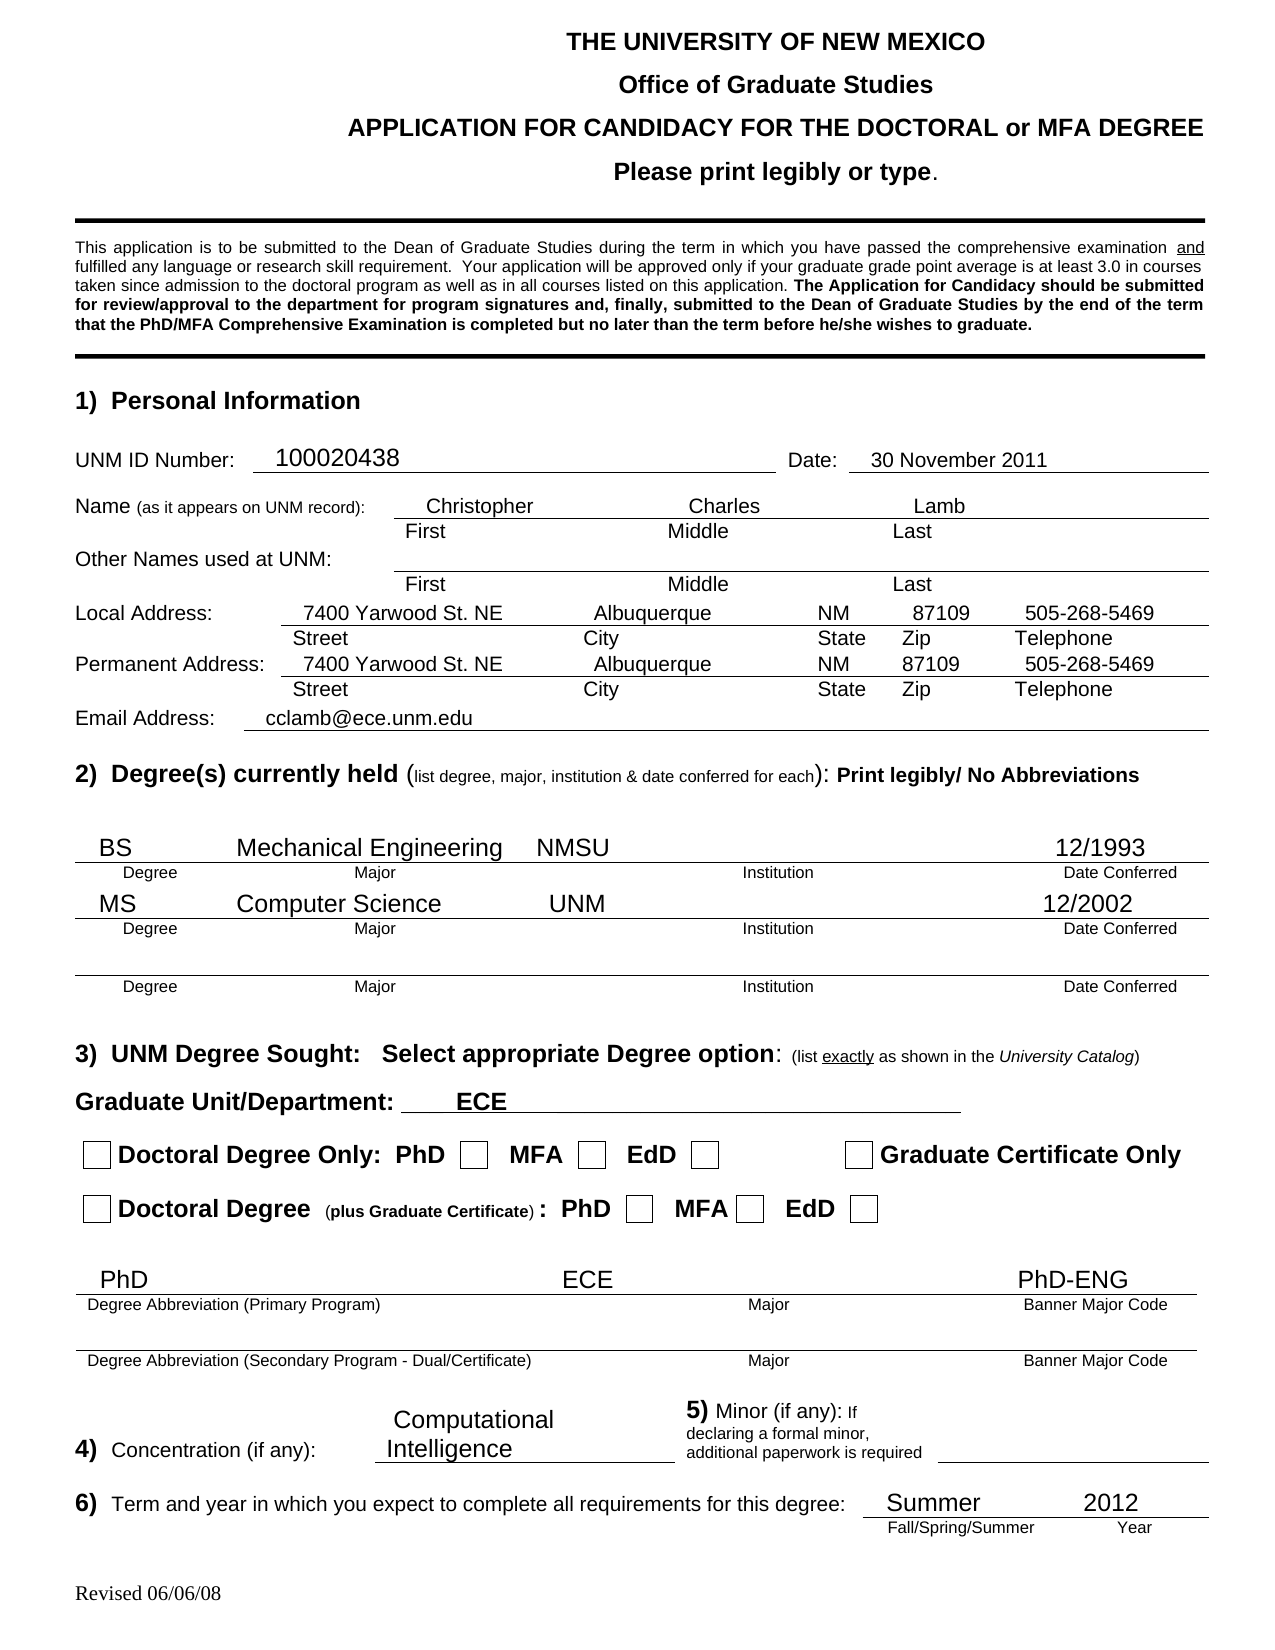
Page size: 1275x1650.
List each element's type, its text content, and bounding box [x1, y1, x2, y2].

table_cell Degree [75, 863, 225, 882]
table_cell State [806, 626, 891, 649]
text 2) Degree(s) currently held (list degree, major, institution & date conferred for each): Print legibly/ No Abbreviations [75, 759, 1204, 788]
table_cell [938, 1370, 1209, 1462]
table_cell Institution [525, 919, 1031, 938]
table_cell Major [544, 1351, 994, 1370]
table_cell Middle [656, 572, 881, 598]
table_cell Street [281, 677, 572, 703]
table_cell Middle [656, 519, 881, 544]
table_cell 2012 [1059, 1463, 1209, 1517]
table_cell [544, 1314, 994, 1350]
table_cell 6) Term and year in which you expect to complete all requirements for this degree: [64, 1462, 862, 1517]
table_cell Christopher [394, 473, 656, 518]
table_header Mechanical Engineering [225, 817, 525, 862]
table_cell 505-268-5469 [1003, 650, 1209, 676]
table_cell [76, 1314, 544, 1350]
table_cell Major [544, 1295, 994, 1314]
table_cell Computer Science [225, 882, 525, 918]
table_cell Institution [525, 976, 1031, 996]
table_cell 12/2002 [1031, 882, 1209, 918]
table_cell Local Address: [64, 598, 281, 624]
table_header 3) UNM Degree Sought: Select appropriate Degree option: (list exactly as shown in the University Catalog) Graduate Unit/Department: ___ ECE _____________________________ Doctoral Degree Only: PhD MFA EdD Graduate Certificate Only Doctoral Degree (plus Graduate Certificate) : PhD MFA EdD [64, 1024, 1209, 1370]
table_cell Zip [891, 626, 1003, 649]
table_cell Degree Abbreviation (Secondary Program - Dual/Certificate) [76, 1351, 544, 1370]
table_cell Albuquerque [572, 650, 806, 676]
table_cell 4) Concentration (if any): [64, 1370, 375, 1462]
table_header ECE [544, 1252, 994, 1294]
table_cell Date Conferred [1031, 976, 1209, 996]
table_cell [394, 545, 656, 571]
table_cell First [394, 572, 656, 598]
text 1) Personal Information [75, 386, 1204, 414]
table_header PhD [76, 1252, 544, 1294]
table_cell Email Address: [64, 703, 244, 729]
table_cell Telephone [1003, 677, 1209, 703]
table_cell Zip [891, 677, 1003, 703]
table_cell [64, 625, 281, 649]
table_cell 87109 [891, 650, 1003, 676]
table_cell [64, 518, 394, 544]
table_cell 87109 [891, 598, 1003, 624]
table_cell [1031, 938, 1209, 975]
table_cell Lamb [881, 473, 1209, 518]
table_cell Permanent Address: [64, 650, 281, 676]
table_cell NM [806, 598, 891, 624]
table_cell 7400 Yarwood St. NE [281, 598, 572, 624]
table_cell [994, 1314, 1197, 1350]
table_header PhD-ENG [994, 1252, 1197, 1294]
table_cell [525, 938, 1031, 975]
table_cell City [572, 677, 806, 703]
table_cell UNM [525, 882, 1031, 918]
table_cell Degree [75, 976, 225, 996]
table_cell cclamb@ece.unm.edu [244, 703, 1209, 729]
table_cell Date Conferred [1031, 919, 1209, 938]
table_header 30 November 2011 [849, 443, 1209, 472]
text THE UNIVERSITY OF NEW MEXICO [347, 27, 1204, 56]
table_cell City [572, 626, 806, 649]
text This application is to be submitted to the Dean of Graduate Studies during the term in which you have passed the comprehensive examination and fulfilled any language or research skill requirement. Your application will be approved only if your graduate grade point average is at least 3.0 in courses taken since admission to the doctoral program as well as in all courses listed on this application. The Application for Candidacy should be submitted for review/approval to the department for program signatures and, finally, submitted to the Dean of Graduate Studies by the end of the term that the PhD/MFA Comprehensive Examination is completed but no later than the term before he/she wishes to graduate. [75, 238, 1204, 333]
table_cell [75, 938, 225, 975]
table_cell MS [75, 882, 225, 918]
table_header UNM ID Number: [64, 443, 253, 472]
table_cell Summer [863, 1462, 1059, 1517]
table_cell Charles [656, 472, 881, 518]
table_cell [881, 545, 1209, 571]
table_cell Year [1059, 1518, 1209, 1542]
table_cell [656, 545, 881, 571]
table_cell [64, 571, 394, 598]
table_cell 505-268-5469 [1003, 598, 1209, 624]
table_header Date: [776, 443, 849, 472]
table_cell First [394, 519, 656, 544]
table_header 12/1993 [1031, 817, 1209, 862]
table_cell [225, 938, 525, 975]
table_cell Date Conferred [1031, 863, 1209, 882]
table_cell Major [225, 863, 525, 882]
table_cell 7400 Yarwood St. NE [281, 650, 572, 676]
table_cell Banner Major Code [994, 1295, 1197, 1314]
table_cell Computational Intelligence [375, 1370, 675, 1462]
table_cell Name (as it appears on UNM record): [64, 472, 394, 518]
table_header NMSU [525, 817, 1031, 862]
table_cell NM [806, 650, 891, 676]
table_cell Street [281, 626, 572, 649]
table_cell Major [225, 919, 525, 938]
table_cell [64, 1517, 862, 1542]
table_cell 5) Minor (if any): If declaring a formal minor, additional paperwork is required [675, 1370, 937, 1462]
table_cell Albuquerque [572, 598, 806, 624]
text Please print legibly or type. [347, 156, 1204, 185]
table_cell Institution [525, 863, 1031, 882]
table_cell State [806, 677, 891, 703]
table_cell Telephone [1003, 626, 1209, 649]
table_header BS [75, 817, 225, 862]
table_cell Banner Major Code [994, 1351, 1197, 1370]
table_cell Other Names used at UNM: [64, 545, 394, 571]
table_header 100020438 [253, 443, 776, 472]
table_cell Major [225, 976, 525, 996]
table_cell Degree Abbreviation (Primary Program) [76, 1295, 544, 1314]
table_cell Last [881, 519, 1209, 544]
text Office of Graduate Studies [347, 70, 1204, 99]
table_cell Fall/Spring/Summer [863, 1518, 1059, 1542]
table_cell Last [881, 572, 1209, 598]
table_cell Degree [75, 919, 225, 938]
table_cell [64, 676, 281, 703]
subtitle APPLICATION FOR CANDIDACY FOR THE DOCTORAL or MFA DEGREE [347, 113, 1204, 142]
